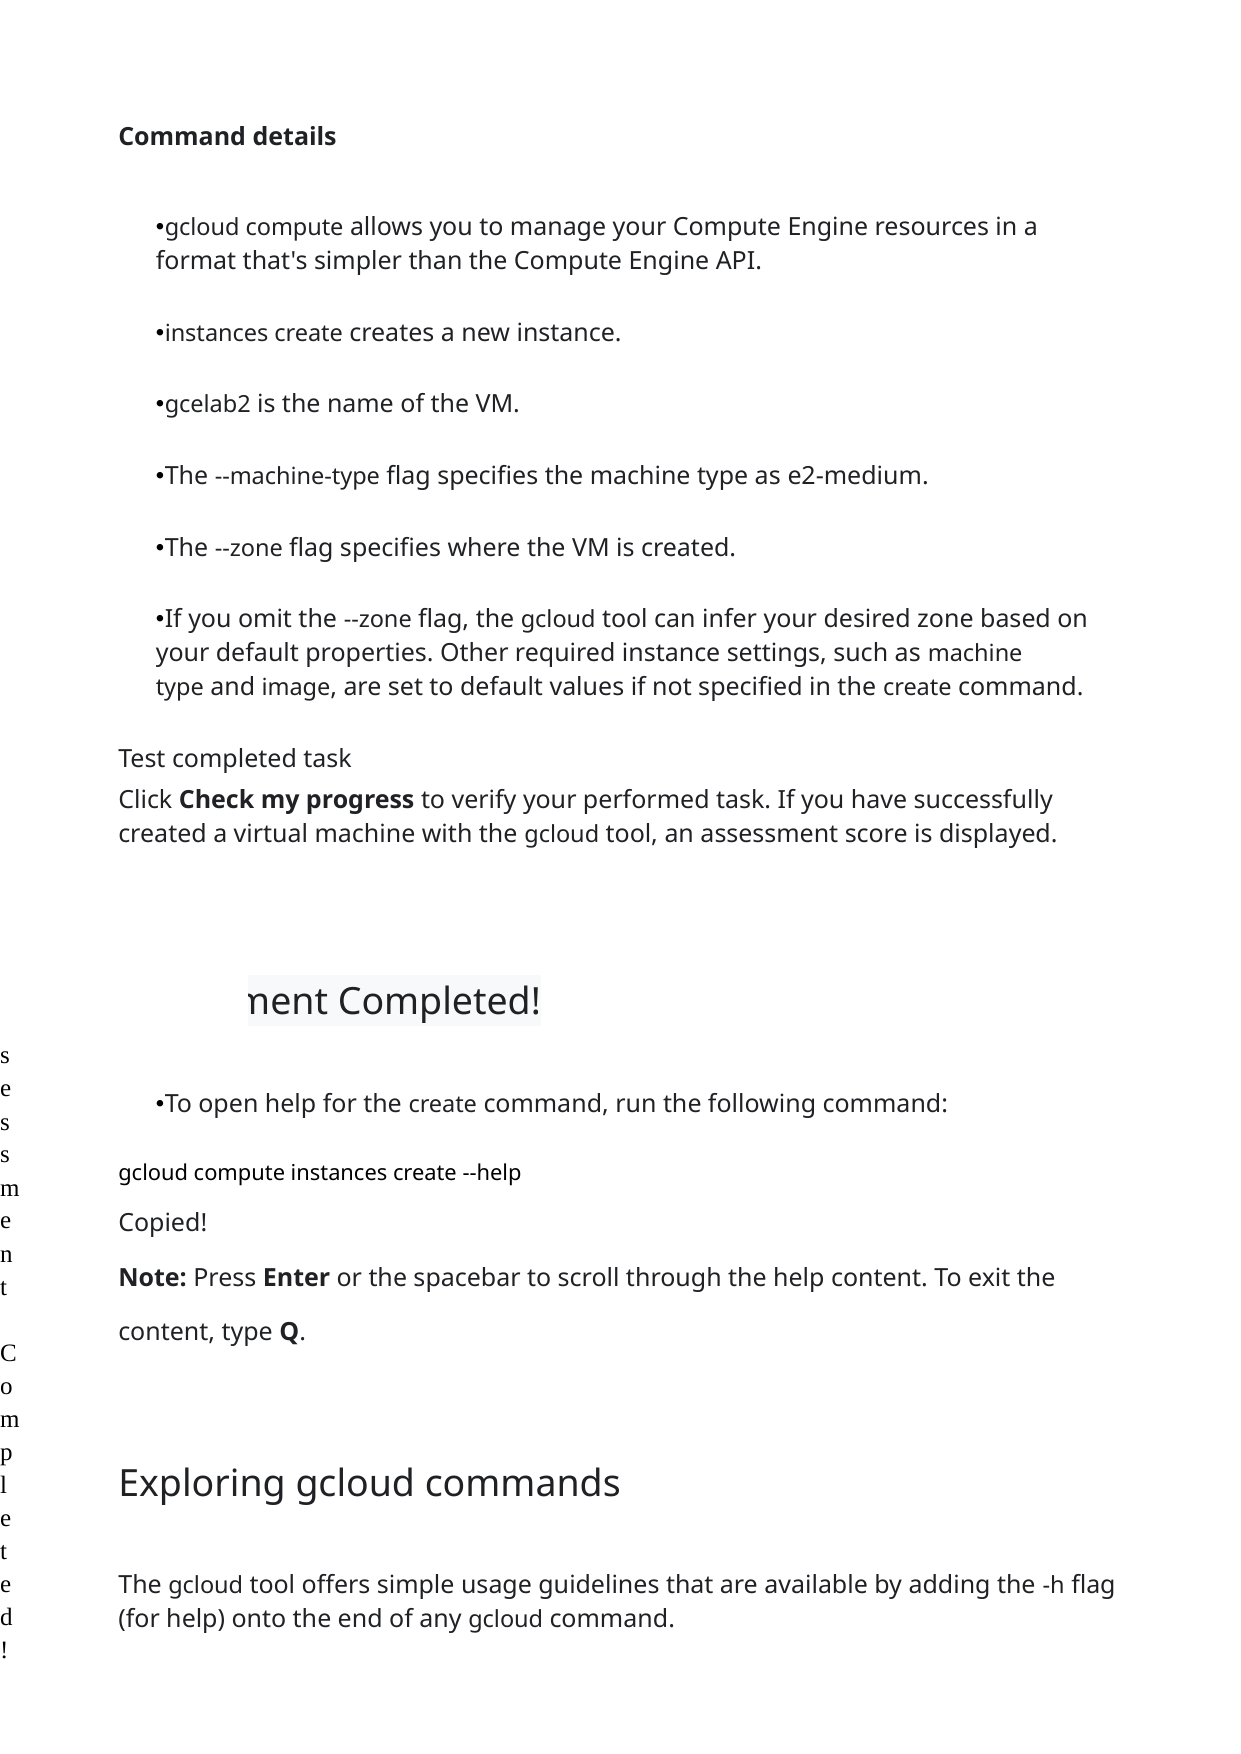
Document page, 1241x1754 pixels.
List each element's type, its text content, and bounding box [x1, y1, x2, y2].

list Note: Press Enter or the spacebar to scroll through the help content. To exit the content, type Q. [118, 1259, 1122, 1348]
list instances create creates a new instance. [118, 314, 1122, 349]
list If you omit the --zone flag, the gcloud tool can infer your desired zone based on your default properties. Other required instance settings, such as machine type and image, are set to default values if not specified in the create command. [118, 601, 1122, 703]
list To open help for the create command, run the following command: [118, 1086, 1122, 1120]
list gcloud compute allows you to manage your Compute Engine resources in a format that's simpler than the Compute Engine API. [118, 209, 1122, 277]
list The --zone flag specifies where the VM is created. [118, 529, 1122, 563]
text Click Check my progress to verify your performed task. If you have successfully created a virtual machine with the gcloud tool, an assessment score is displayed. [118, 781, 1122, 849]
list The --machine-type flag specifies the machine type as e2-medium. [118, 458, 1122, 492]
subtitle Exploring gcloud commands [118, 1456, 1122, 1507]
text The gcloud tool offers simple usage guidelines that are available by adding the -h flag (for help) onto the end of any gcloud command. [118, 1567, 1122, 1635]
list gcelab2 is the name of the VM. [118, 386, 1122, 420]
text Assessment Completed! [0, 974, 1122, 1031]
subtitle Test completed task [118, 741, 1122, 774]
list gcloud compute instances create --help [118, 1157, 1122, 1187]
text Command details [118, 118, 1122, 152]
list Copied! [118, 1205, 1109, 1239]
